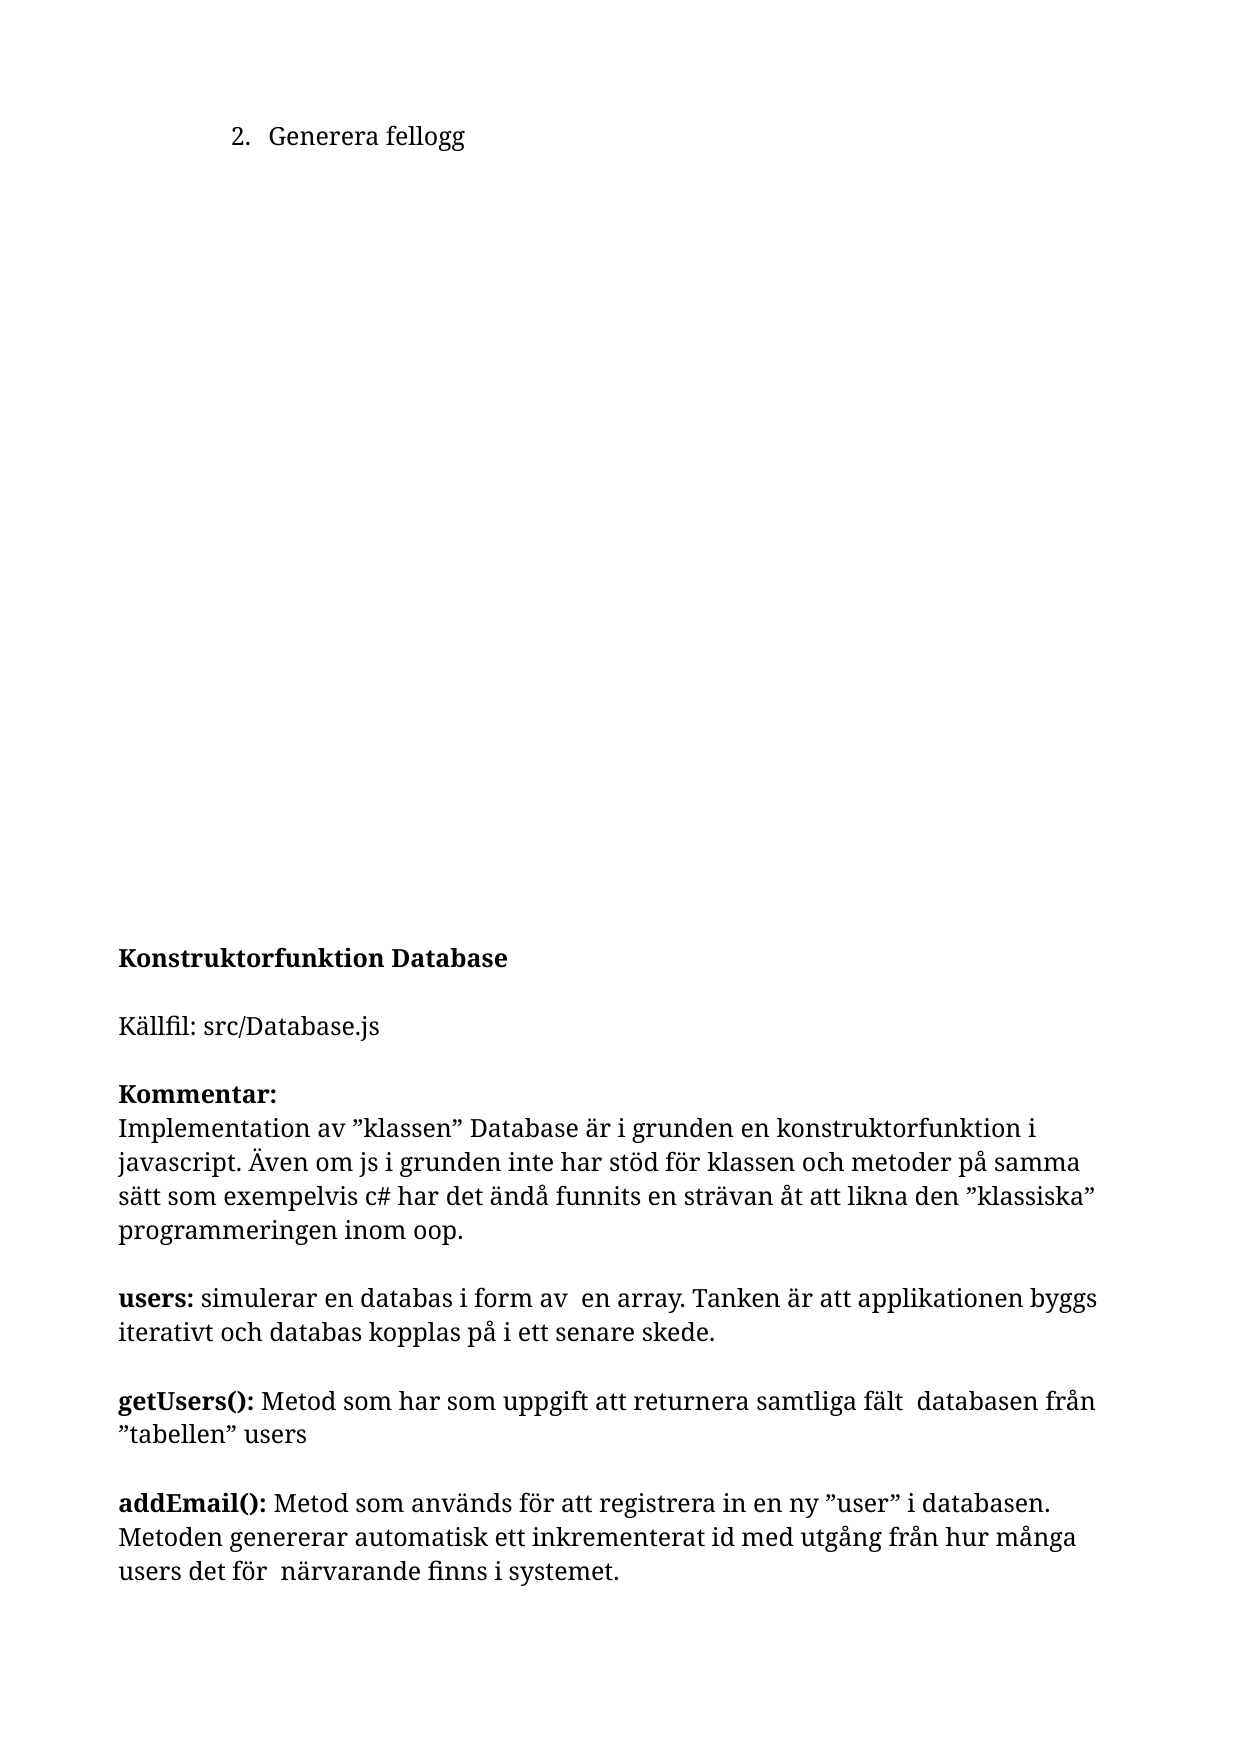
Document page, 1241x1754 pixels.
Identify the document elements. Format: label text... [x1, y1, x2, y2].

text Konstruktorfunktion Database [118, 940, 1122, 974]
text users: simulerar en databas i form av en array. Tanken är att applikationen byggs iterativt och databas kopplas på i ett senare skede. [118, 1281, 1122, 1349]
text getUsers(): Metod som har som uppgift att returnera samtliga fält databasen från ”tabellen” users [118, 1383, 1122, 1451]
text Implementation av ”klassen” Database är i grunden en konstruktorfunktion i javascript. Även om js i grunden inte har stöd för klassen och metoder på samma sätt som exempelvis c# har det ändå funnits en strävan åt att likna den ”klassiska” programmeringen inom oop. [118, 1111, 1122, 1247]
text addEmail(): Metod som används för att registrera in en ny ”user” i databasen. Metoden genererar automatisk ett inkrementerat id med utgång från hur många users det för närvarande finns i systemet. [118, 1485, 1122, 1587]
text Källfil: src/Database.js [118, 1008, 1122, 1042]
text Kommentar: [118, 1077, 1122, 1111]
list Generera fellogg [231, 118, 1122, 152]
